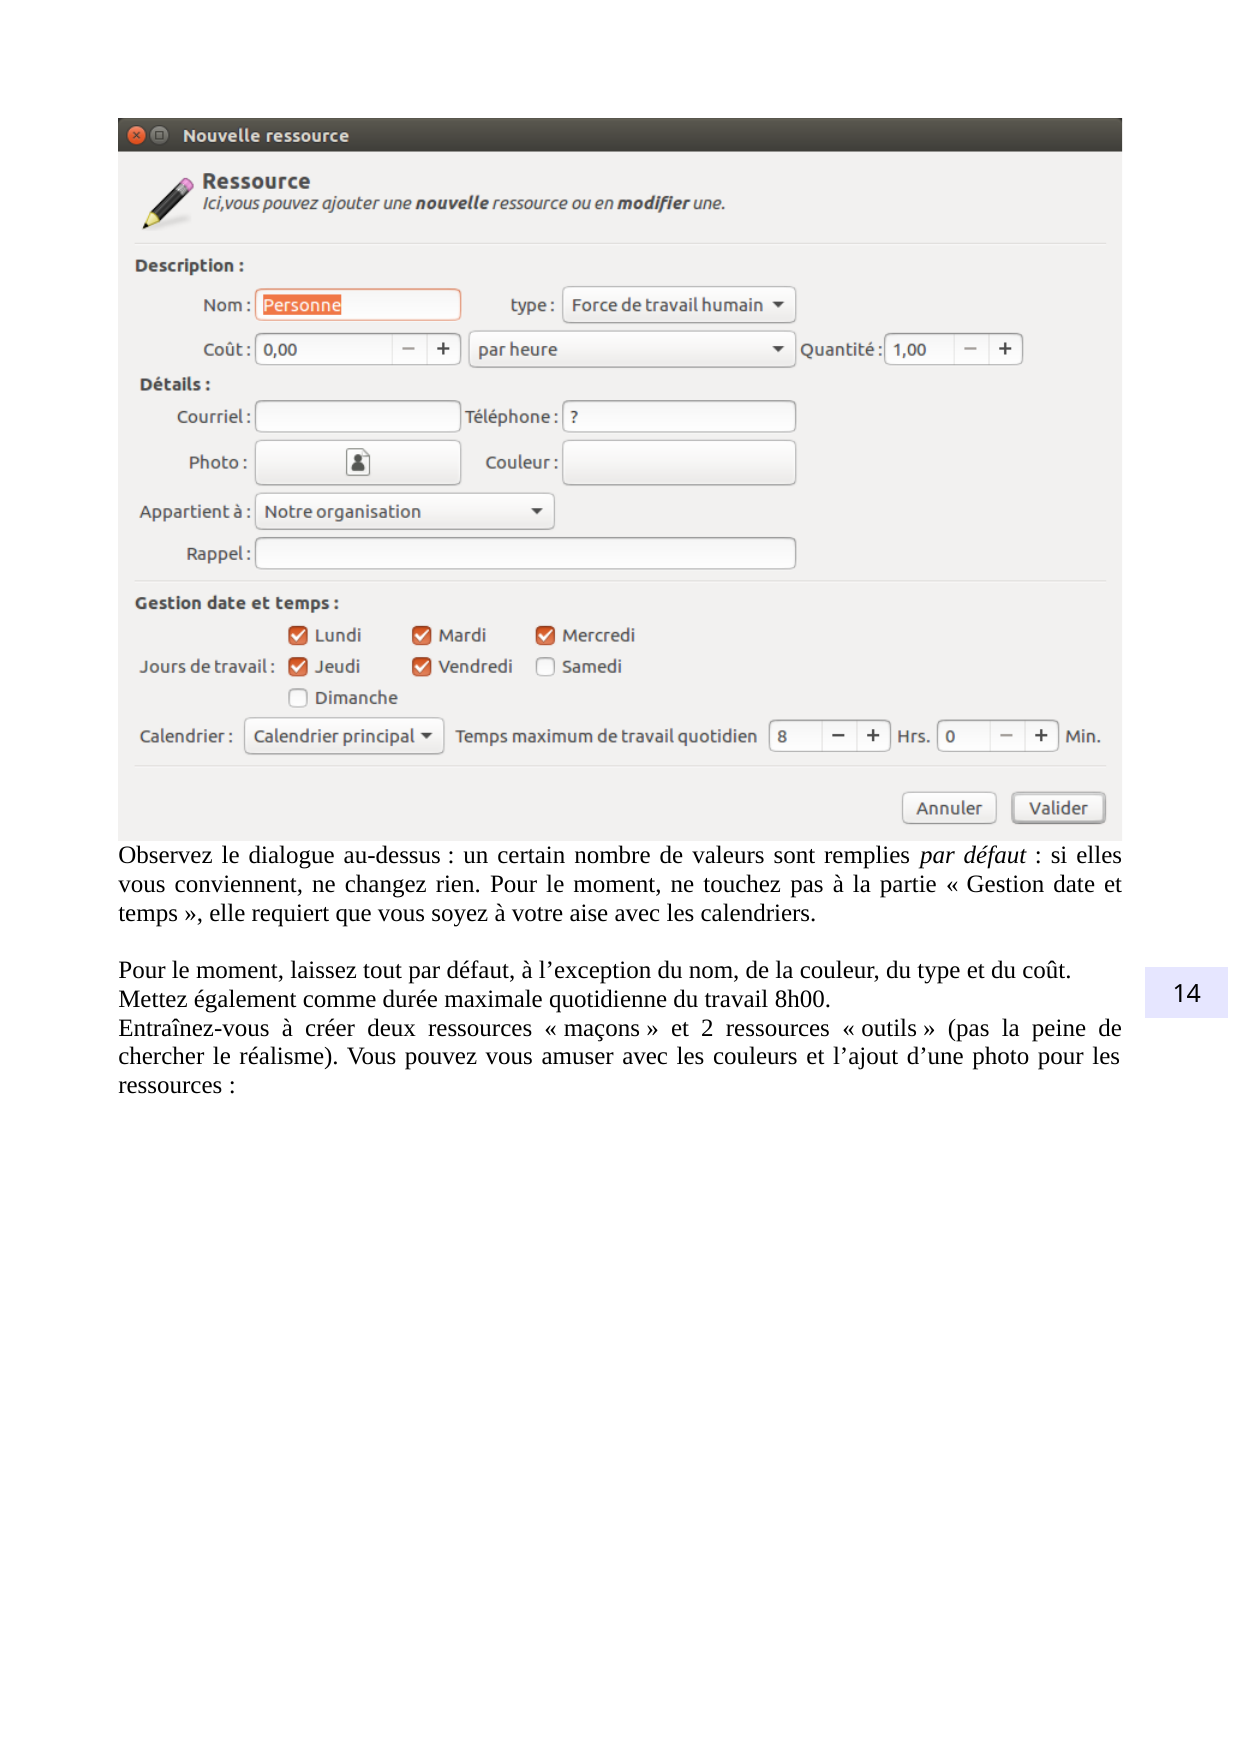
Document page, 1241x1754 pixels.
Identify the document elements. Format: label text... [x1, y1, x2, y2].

picture [118, 118, 1123, 841]
text Entraînez-vous à créer deux ressources « maçons » et 2 ressources « outils » (pas la peine de chercher le réalisme). Vous pouvez vous amuser avec les couleurs et l’ajout d’une photo pour les ressources : [118, 1013, 1122, 1099]
text Mettez également comme durée maximale quotidienne du travail 8h00. [118, 984, 1122, 1013]
text Observez le dialogue au-dessus : un certain nombre de valeurs sont remplies par défaut : si elles vous conviennent, ne changez rien. Pour le moment, ne touchez pas à la partie « Gestion date et temps », elle requiert que vous soyez à votre aise avec les calendriers. [118, 841, 1122, 926]
text Pour le moment, laissez tout par défaut, à l’exception du nom, de la couleur, du type et du coût. [118, 955, 1122, 984]
